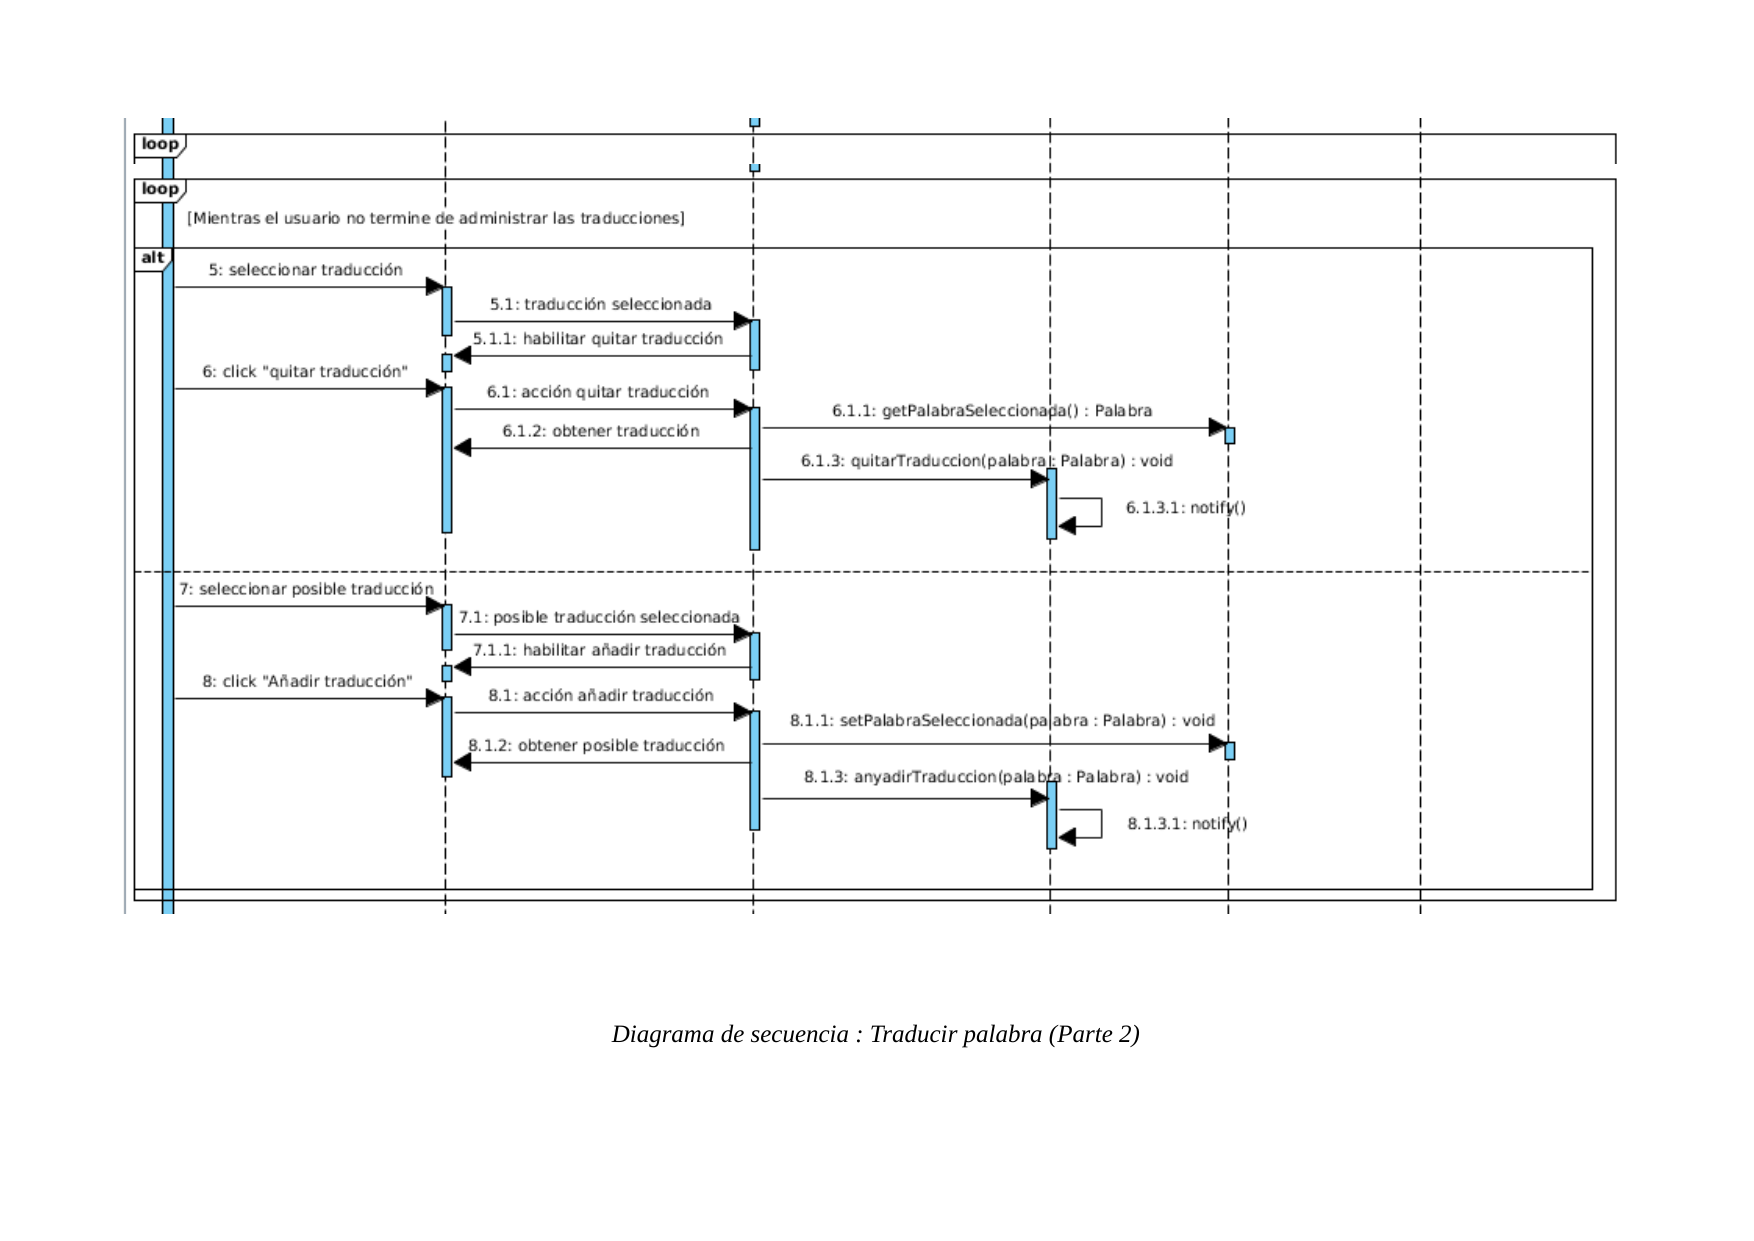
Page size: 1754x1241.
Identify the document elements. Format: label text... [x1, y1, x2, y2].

picture [123, 118, 1631, 914]
text Diagrama de secuencia : Traducir palabra (Parte 2) [118, 1019, 1636, 1048]
